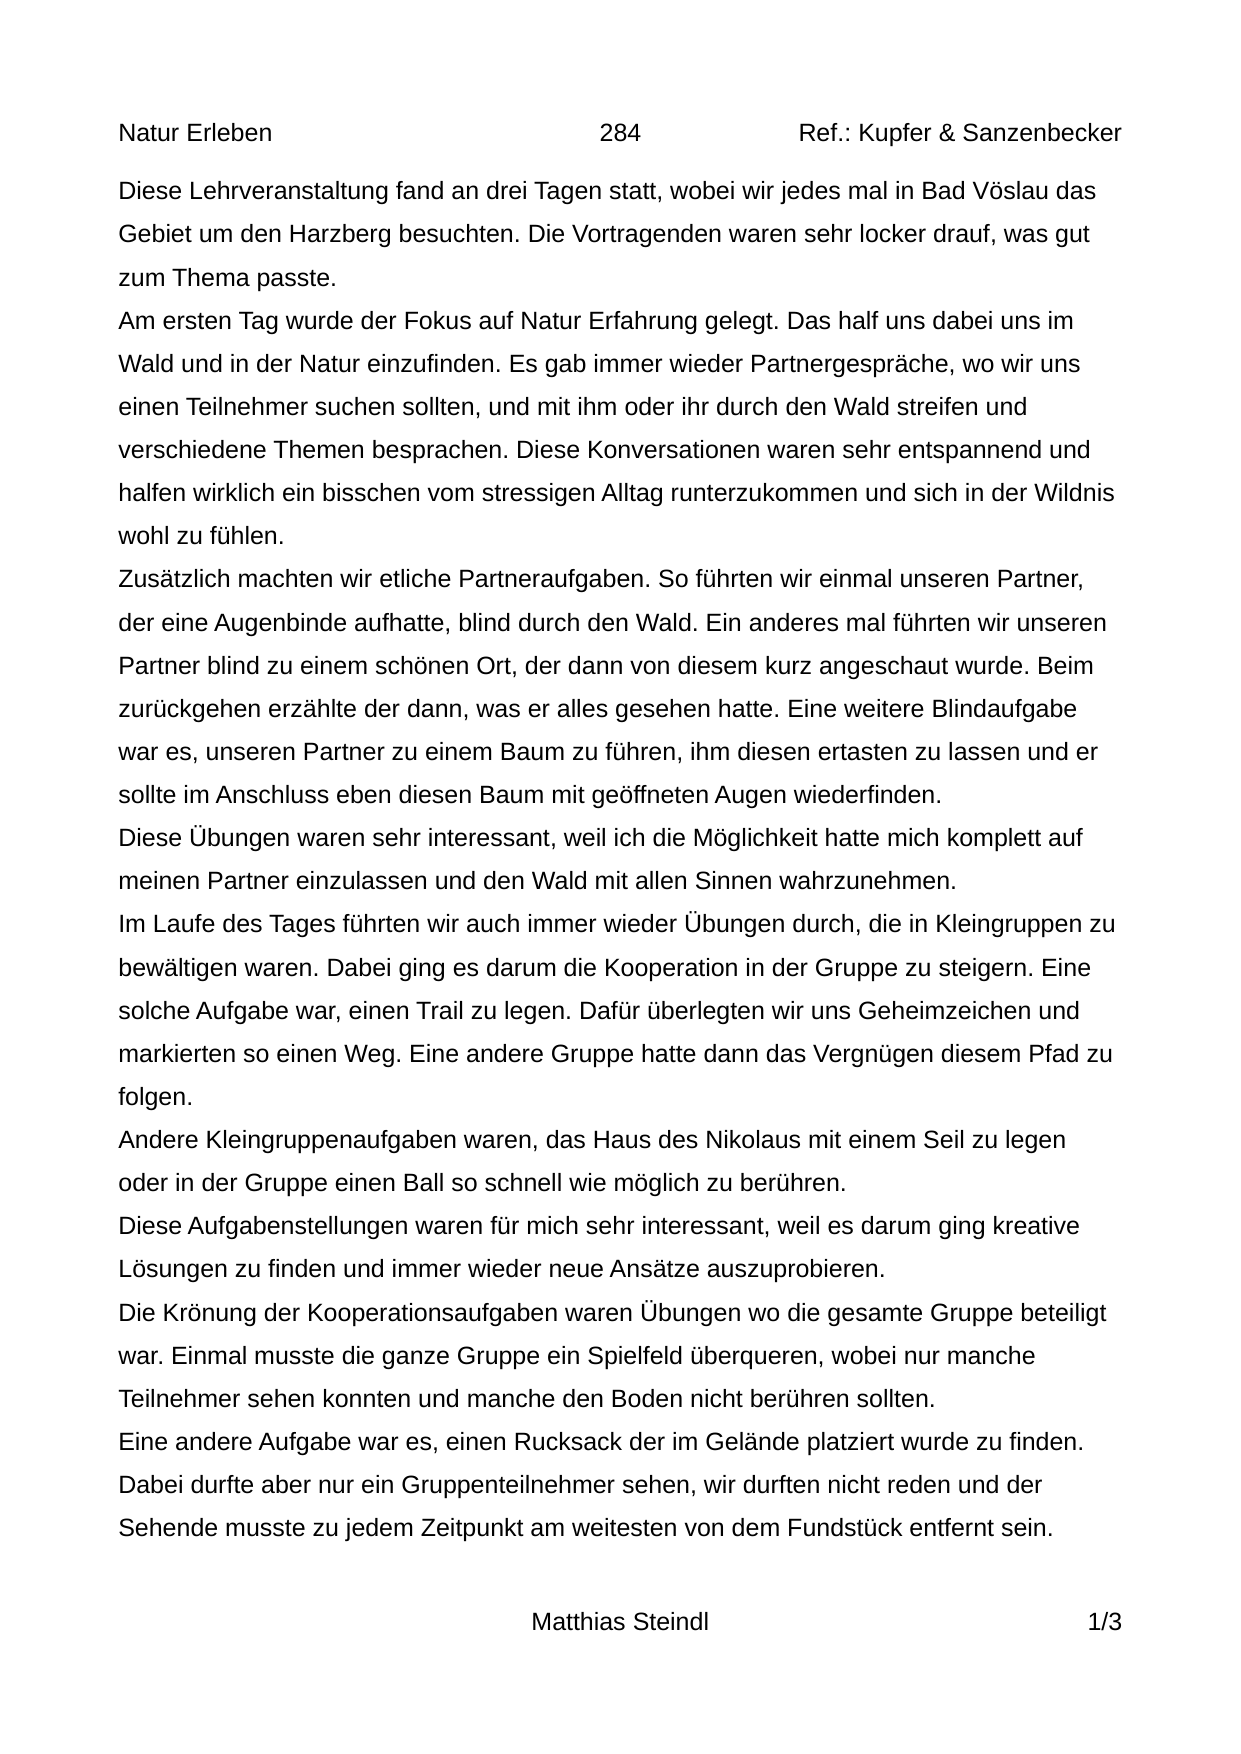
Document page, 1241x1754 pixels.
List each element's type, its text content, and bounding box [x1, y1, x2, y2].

text Diese Aufgabenstellungen waren für mich sehr interessant, weil es darum ging kreative Lösungen zu finden und immer wieder neue Ansätze auszuprobieren. [118, 1211, 1122, 1283]
text Diese Lehrveranstaltung fand an drei Tagen statt, wobei wir jedes mal in Bad Vöslau das Gebiet um den Harzberg besuchten. Die Vortragenden waren sehr locker drauf, was gut zum Thema passte. [118, 176, 1122, 291]
text Zusätzlich machten wir etliche Partneraufgaben. So führten wir einmal unseren Partner, der eine Augenbinde aufhatte, blind durch den Wald. Ein anderes mal führten wir unseren Partner blind zu einem schönen Ort, der dann von diesem kurz angeschaut wurde. Beim zurückgehen erzählte der dann, was er alles gesehen hatte. Eine weitere Blindaufgabe war es, unseren Partner zu einem Baum zu führen, ihm diesen ertasten zu lassen und er sollte im Anschluss eben diesen Baum mit geöffneten Augen wiederfinden. [118, 564, 1122, 809]
text Diese Übungen waren sehr interessant, weil ich die Möglichkeit hatte mich komplett auf meinen Partner einzulassen und den Wald mit allen Sinnen wahrzunehmen. [118, 823, 1122, 895]
text Am ersten Tag wurde der Fokus auf Natur Erfahrung gelegt. Das half uns dabei uns im Wald und in der Natur einzufinden. Es gab immer wieder Partnergespräche, wo wir uns einen Teilnehmer suchen sollten, und mit ihm oder ihr durch den Wald streifen und verschiedene Themen besprachen. Diese Konversationen waren sehr entspannend und halfen wirklich ein bisschen vom stressigen Alltag runterzukommen und sich in der Wildnis wohl zu fühlen. [118, 306, 1122, 550]
text Eine andere Aufgabe war es, einen Rucksack der im Gelände platziert wurde zu finden. Dabei durfte aber nur ein Gruppenteilnehmer sehen, wir durften nicht reden und der Sehende musste zu jedem Zeitpunkt am weitesten von dem Fundstück entfernt sein. [118, 1427, 1122, 1542]
text Die Krönung der Kooperationsaufgaben waren Übungen wo die gesamte Gruppe beteiligt war. Einmal musste die ganze Gruppe ein Spielfeld überqueren, wobei nur manche Teilnehmer sehen konnten und manche den Boden nicht berühren sollten. [118, 1298, 1122, 1413]
text Im Laufe des Tages führten wir auch immer wieder Übungen durch, die in Kleingruppen zu bewältigen waren. Dabei ging es darum die Kooperation in der Gruppe zu steigern. Eine solche Aufgabe war, einen Trail zu legen. Dafür überlegten wir uns Geheimzeichen und markierten so einen Weg. Eine andere Gruppe hatte dann das Vergnügen diesem Pfad zu folgen. [118, 909, 1122, 1111]
text Andere Kleingruppenaufgaben waren, das Haus des Nikolaus mit einem Seil zu legen oder in der Gruppe einen Ball so schnell wie möglich zu berühren. [118, 1125, 1122, 1197]
